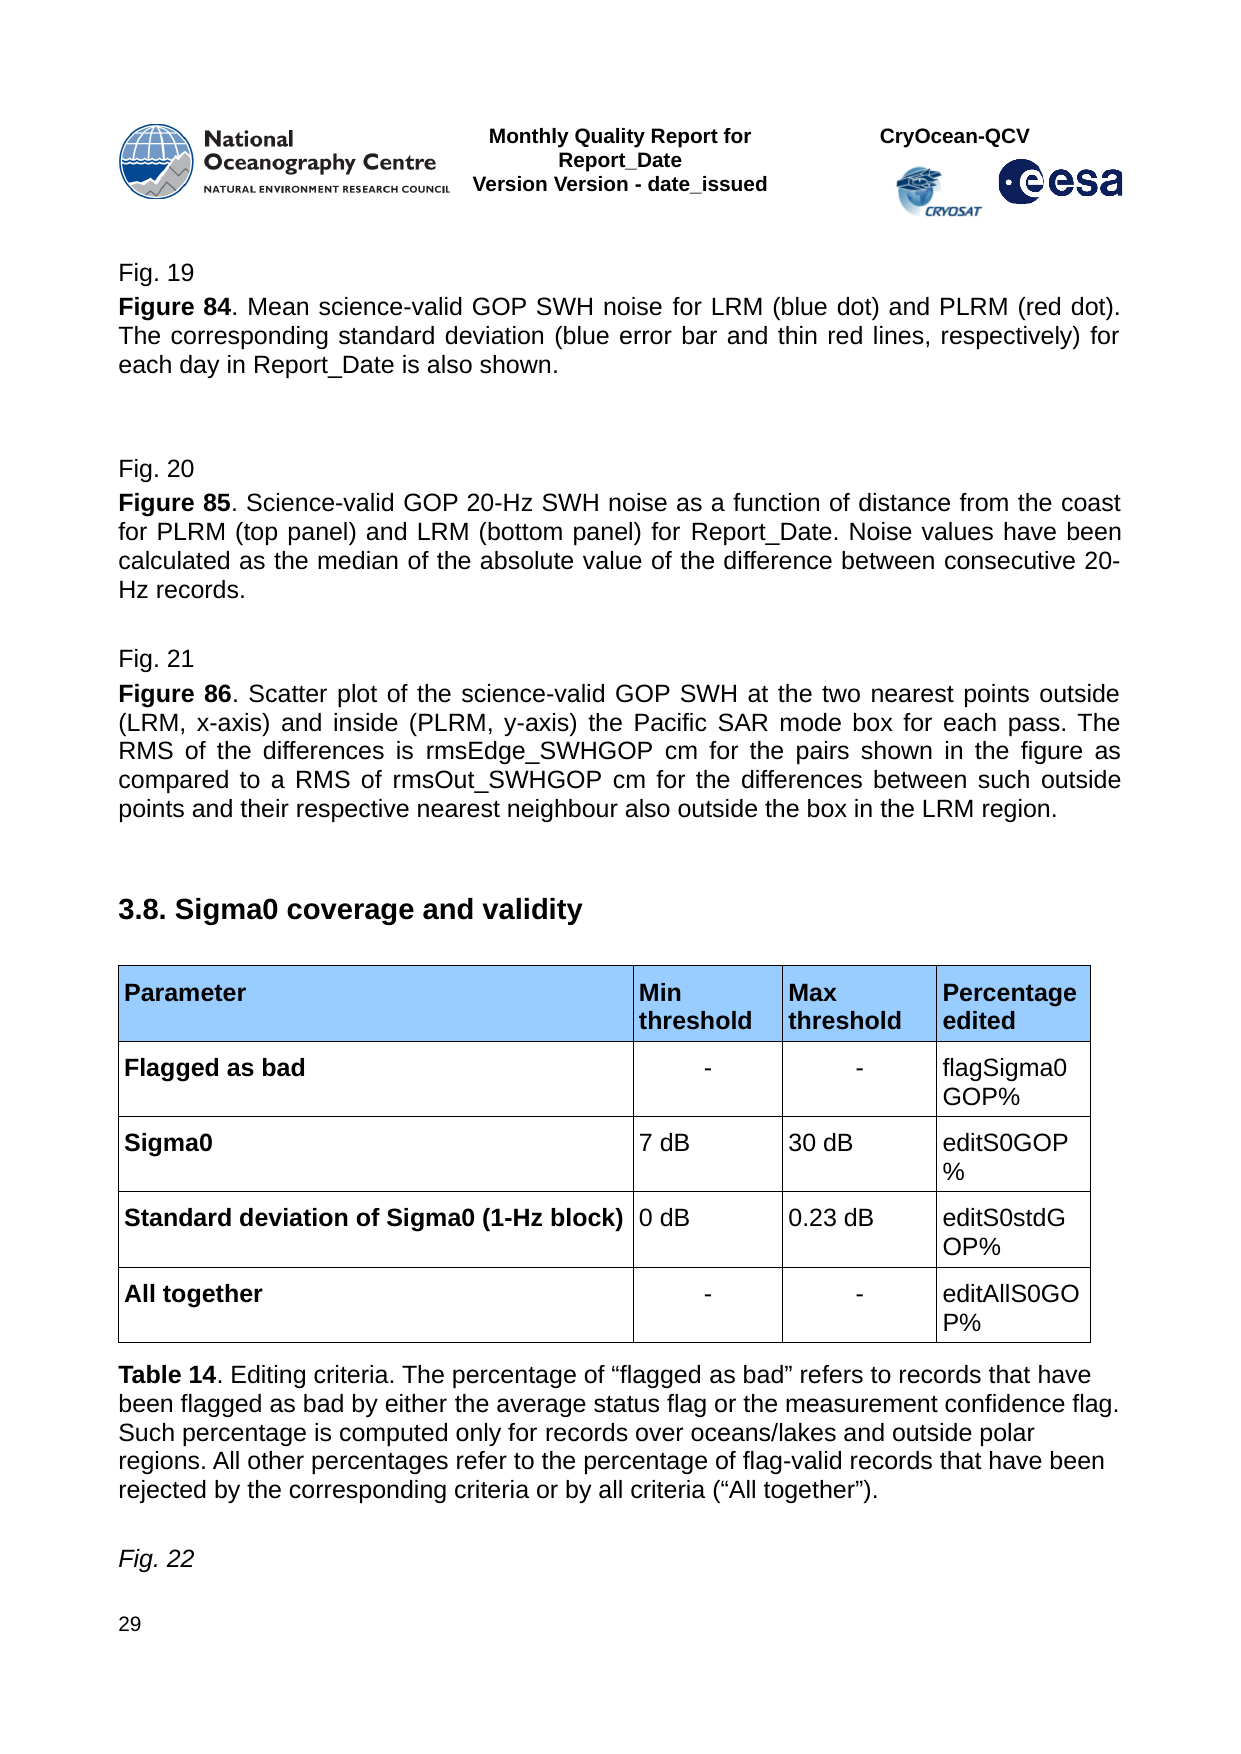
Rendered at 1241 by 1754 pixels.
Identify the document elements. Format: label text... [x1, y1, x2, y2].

text Fig. 21 [118, 644, 1122, 673]
table_header Min threshold [634, 966, 782, 1041]
text Figure 86. Scatter plot of the science-valid GOP SWH at the two nearest points outside (LRM, x-axis) and inside (PLRM, y-axis) the Pacific SAR mode box for each pass. The RMS of the differences is rmsEdge_SWHGOP cm for the pairs shown in the figure as compared to a RMS of rmsOut_SWHGOP cm for the differences between such outside points and their respective nearest neighbour also outside the box in the LRM region. [118, 679, 1122, 822]
text 3.8. Sigma0 coverage and validity [118, 892, 1122, 925]
table_cell flagSigma0GOP% [937, 1042, 1090, 1116]
table_cell Sigma0 [119, 1117, 633, 1191]
table_cell 30 dB [783, 1117, 936, 1191]
table_header Parameter [119, 966, 633, 1041]
table_cell - [634, 1268, 782, 1342]
table_cell editS0GOP% [937, 1117, 1090, 1191]
table_cell 0.23 dB [783, 1192, 936, 1267]
table_cell All together [119, 1268, 633, 1342]
text Figure 85. Science-valid GOP 20-Hz SWH noise as a function of distance from the coast for PLRM (top panel) and LRM (bottom panel) for Report_Date. Noise values have been calculated as the median of the absolute value of the difference between consecutive 20-Hz records. [118, 488, 1122, 603]
text Figure 84. Mean science-valid GOP SWH noise for LRM (blue dot) and PLRM (red dot). The corresponding standard deviation (blue error bar and thin red lines, respectively) for each day in Report_Date is also shown. [118, 292, 1122, 378]
table_cell editAllS0GOP% [937, 1268, 1090, 1342]
table_cell 7 dB [634, 1117, 782, 1191]
text Fig. 19 [118, 257, 1122, 286]
table_cell - [783, 1042, 936, 1116]
table_cell 0 dB [634, 1192, 782, 1267]
table_cell - [783, 1268, 936, 1342]
table_cell Flagged as bad [119, 1042, 633, 1116]
picture [876, 159, 1123, 224]
table_cell editS0stdGOP% [937, 1192, 1090, 1267]
table_header Max threshold [783, 966, 936, 1041]
text Table 14. Editing criteria. The percentage of “flagged as bad” refers to records that have been flagged as bad by either the average status flag or the measurement confidence flag. Such percentage is computed only for records over oceans/lakes and outside polar regions. All other percentages refer to the percentage of flag-valid records that have been rejected by the corresponding criteria or by all criteria (“All together”). [118, 1360, 1122, 1504]
table_cell - [634, 1042, 782, 1116]
text Fig. 20 [118, 454, 1122, 482]
text Fig. 22 [118, 1544, 1122, 1573]
table_cell Standard deviation of Sigma0 (1-Hz block) [119, 1192, 633, 1267]
table_header Percentage edited [937, 966, 1090, 1041]
